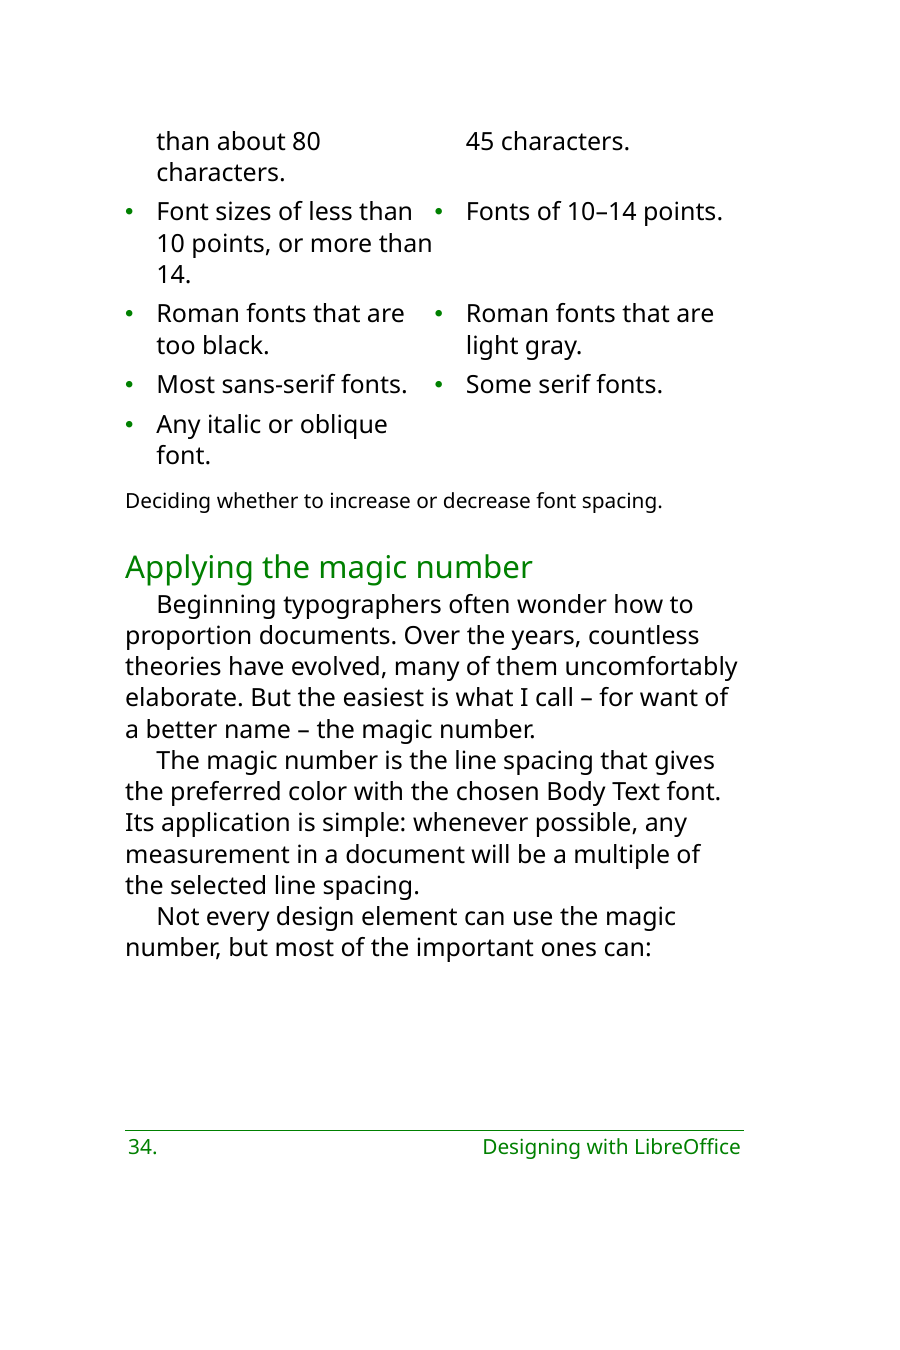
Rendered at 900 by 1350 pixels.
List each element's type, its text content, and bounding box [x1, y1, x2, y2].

text Not every design element can use the magic number, but most of the important ones can: [125, 901, 744, 963]
table_cell Deciding whether to increase or decrease font spacing. [125, 479, 744, 514]
subtitle Applying the magic number [125, 545, 744, 588]
table_cell than about 80 characters. [125, 125, 434, 196]
table_cell Fonts of 10–14 points. [434, 196, 744, 298]
table_cell 45 characters. [434, 125, 744, 196]
table_cell [434, 408, 744, 479]
table_cell Any italic or oblique font. [125, 408, 434, 479]
table_cell Roman fonts that are too black. [125, 298, 434, 369]
table_cell Some serif fonts. [434, 369, 744, 408]
table_cell Roman fonts that are light gray. [434, 298, 744, 369]
table_cell Font sizes of less than 10 points, or more than 14. [125, 196, 434, 298]
text Beginning typographers often wonder how to proportion documents. Over the years, countless theories have evolved, many of them uncomfortably elaborate. But the easiest is what I call – for want of a better name – the magic number. [125, 588, 744, 744]
table_cell Most sans-serif fonts. [125, 369, 434, 408]
text The magic number is the line spacing that gives the preferred color with the chosen Body Text font. Its application is simple: whenever possible, any measurement in a document will be a multiple of the selected line spacing. [125, 744, 744, 901]
